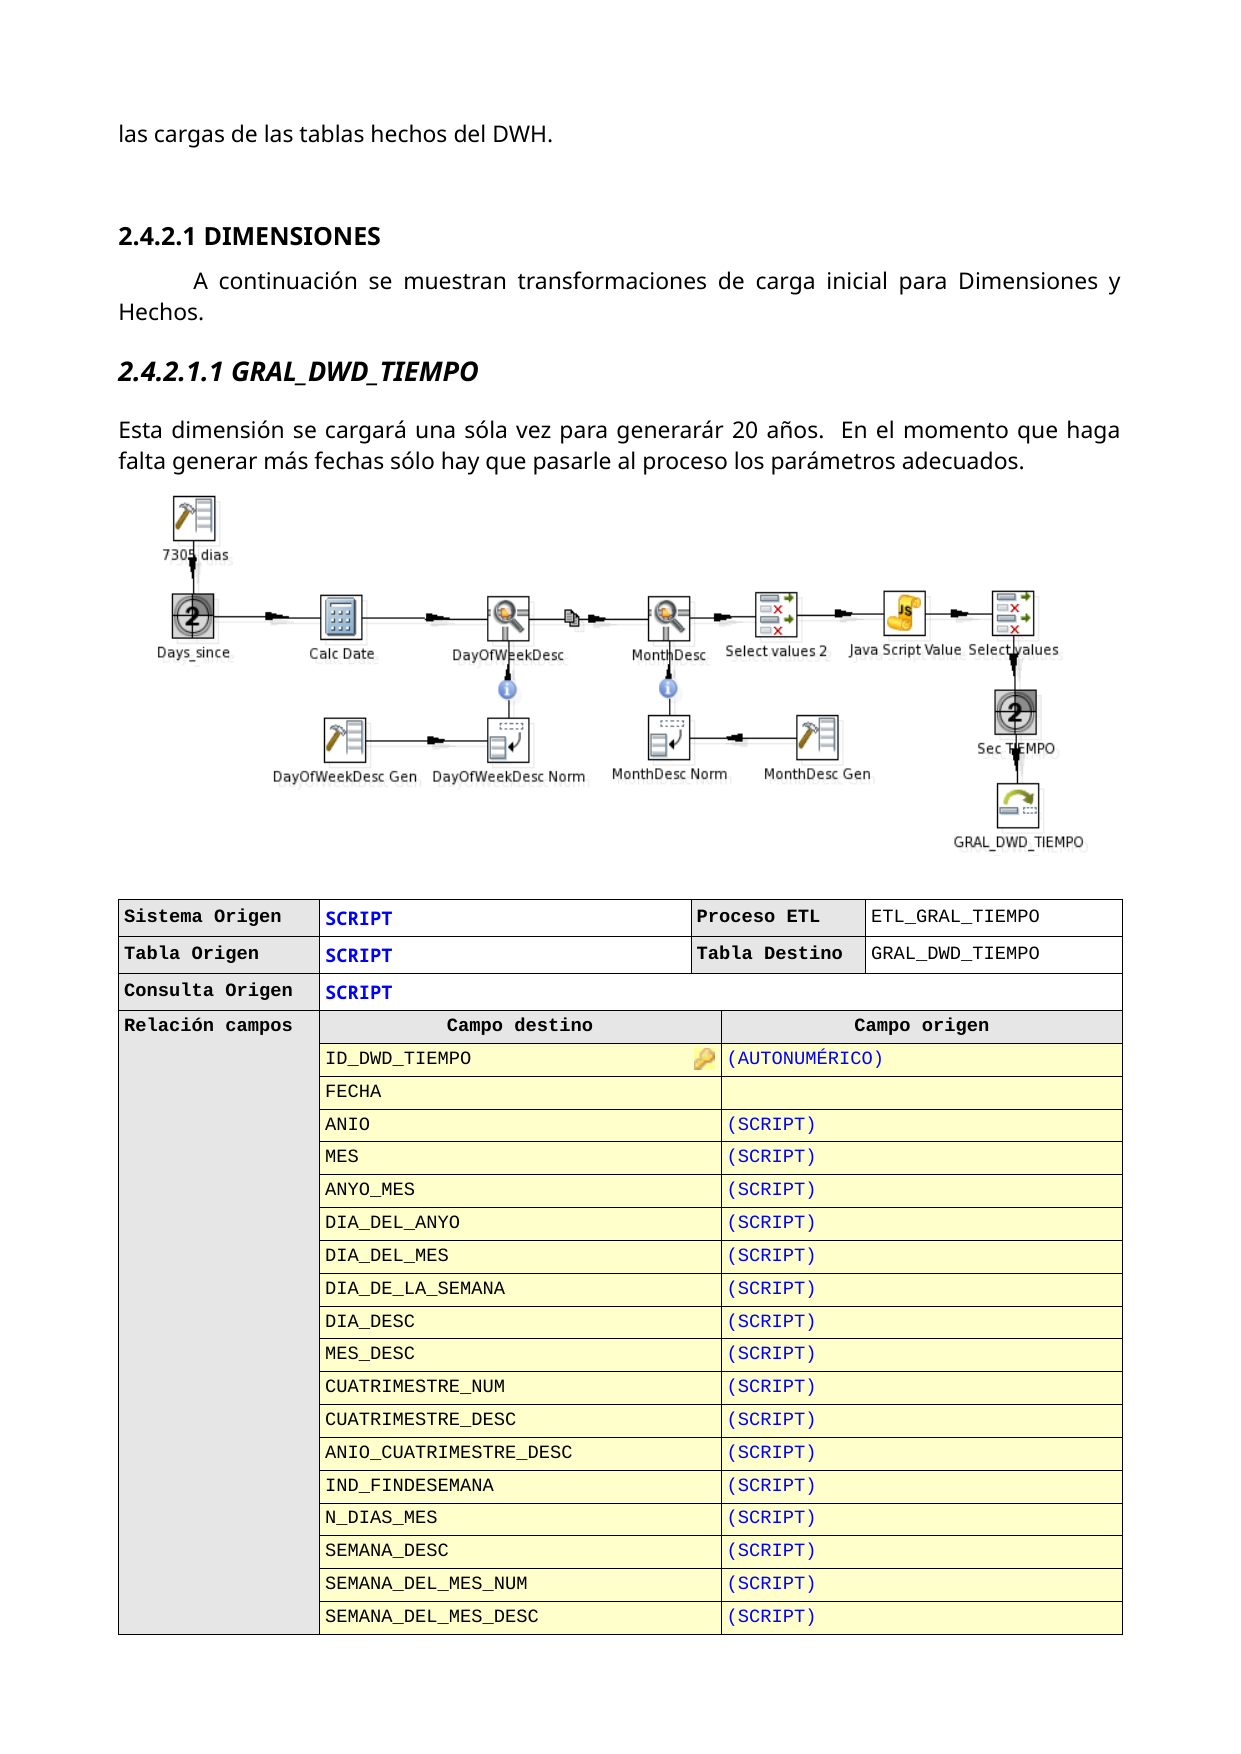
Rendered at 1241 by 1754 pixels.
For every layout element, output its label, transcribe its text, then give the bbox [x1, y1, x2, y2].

picture [694, 1048, 715, 1070]
table_cell (AUTONUMÉRICO) [722, 1044, 1122, 1076]
table_cell (SCRIPT) [722, 1405, 1122, 1437]
subtitle GRAL_DWD_TIEMPO [118, 352, 1122, 389]
table_cell ANIO_CUATRIMESTRE_DESC [320, 1438, 721, 1469]
table_cell (SCRIPT) [722, 1569, 1122, 1601]
table_cell SEMANA_DEL_MES_NUM [320, 1569, 721, 1601]
table_header Proceso ETL [692, 900, 865, 936]
table_cell (SCRIPT) [722, 1175, 1122, 1207]
table_cell (SCRIPT) [722, 1471, 1122, 1502]
text Esta dimensión se cargará una sóla vez para generarár 20 años. En el momento que haga falta generar más fechas sólo hay que pasarle al proceso los parámetros adecuados. [118, 414, 1122, 477]
table_cell Tabla Origen [119, 937, 319, 973]
table_cell GRAL_DWD_TIEMPO [866, 937, 1122, 973]
table_cell (SCRIPT) [722, 1438, 1122, 1469]
table_cell SCRIPT [320, 937, 691, 973]
table_cell IND_FINDESEMANA [320, 1471, 721, 1502]
table_cell ANYO_MES [320, 1175, 721, 1207]
table_cell (SCRIPT) [722, 1536, 1122, 1568]
table_cell DIA_DE_LA_SEMANA [320, 1274, 721, 1306]
table_cell (SCRIPT) [722, 1504, 1122, 1535]
text A continuación se muestran transformaciones de carga inicial para Dimensiones y Hechos. [118, 265, 1122, 327]
table_cell [722, 1077, 1122, 1109]
table_cell ID_DWD_TIEMPO [320, 1044, 721, 1076]
table_cell (SCRIPT) [722, 1339, 1122, 1371]
table_cell SEMANA_DESC [320, 1536, 721, 1568]
table_header SCRIPT [320, 900, 691, 936]
table_cell MES [320, 1142, 721, 1174]
table_cell ANIO [320, 1110, 721, 1141]
table_cell (SCRIPT) [722, 1274, 1122, 1306]
table_cell SEMANA_DEL_MES_DESC [320, 1602, 721, 1634]
table_cell Relación campos [119, 1011, 319, 1634]
table_header Sistema Origen [119, 900, 319, 936]
table_cell CUATRIMESTRE_NUM [320, 1372, 721, 1404]
table_cell DIA_DESC [320, 1307, 721, 1338]
table_cell (SCRIPT) [722, 1372, 1122, 1404]
table_cell MES_DESC [320, 1339, 721, 1371]
table_cell Tabla Destino [692, 937, 865, 973]
table_cell (SCRIPT) [722, 1110, 1122, 1141]
subtitle DIMENSIONES [118, 218, 1122, 252]
table_cell Consulta Origen [119, 974, 319, 1010]
table_cell (SCRIPT) [722, 1241, 1122, 1273]
table_header ETL_GRAL_TIEMPO [866, 900, 1122, 936]
table_cell (SCRIPT) [722, 1142, 1122, 1174]
table_cell (SCRIPT) [722, 1307, 1122, 1338]
table_cell DIA_DEL_MES [320, 1241, 721, 1273]
table_cell DIA_DEL_ANYO [320, 1208, 721, 1240]
text las cargas de las tablas hechos del DWH. [118, 118, 1122, 149]
table_cell (SCRIPT) [722, 1208, 1122, 1240]
table_cell (SCRIPT) [722, 1602, 1122, 1634]
table_cell N_DIAS_MES [320, 1504, 721, 1535]
table_cell FECHA [320, 1077, 721, 1109]
table_header Campo destino [320, 1011, 721, 1043]
table_cell CUATRIMESTRE_DESC [320, 1405, 721, 1437]
table_cell SCRIPT [320, 974, 1122, 1010]
table_header Campo origen [722, 1011, 1122, 1043]
